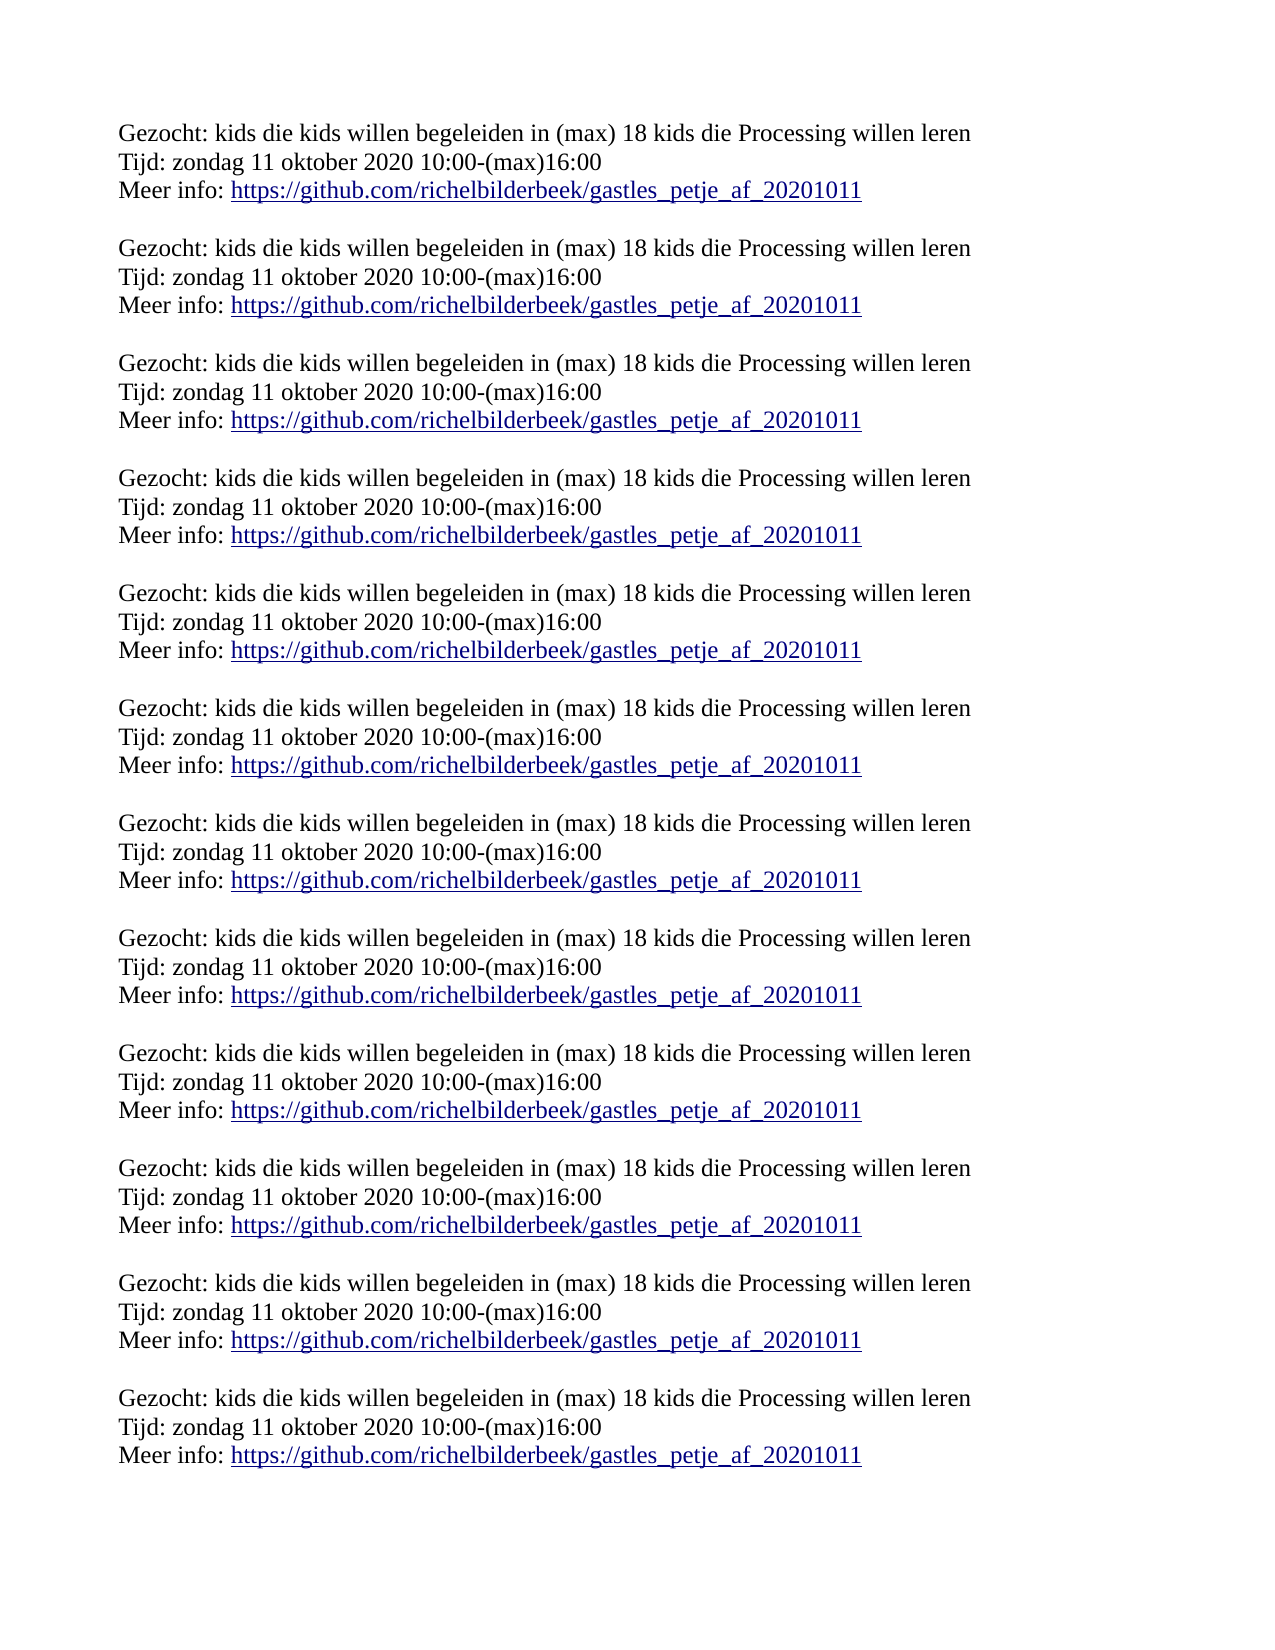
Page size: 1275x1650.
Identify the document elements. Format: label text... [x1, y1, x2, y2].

text Tijd: zondag 11 oktober 2020 10:00-(max)16:00 [118, 377, 1157, 406]
text Gezocht: kids die kids willen begeleiden in (max) 18 kids die Processing willen leren [118, 118, 1157, 147]
text Tijd: zondag 11 oktober 2020 10:00-(max)16:00 [118, 722, 1157, 751]
text Tijd: zondag 11 oktober 2020 10:00-(max)16:00 [118, 607, 1157, 636]
text Gezocht: kids die kids willen begeleiden in (max) 18 kids die Processing willen leren [118, 578, 1157, 607]
text Meer info: https://github.com/richelbilderbeek/gastles_petje_af_20201011 [118, 291, 1157, 319]
text Tijd: zondag 11 oktober 2020 10:00-(max)16:00 [118, 147, 1157, 176]
text Gezocht: kids die kids willen begeleiden in (max) 18 kids die Processing willen leren [118, 693, 1157, 722]
text Meer info: https://github.com/richelbilderbeek/gastles_petje_af_20201011 [118, 1326, 1157, 1354]
text Gezocht: kids die kids willen begeleiden in (max) 18 kids die Processing willen leren [118, 808, 1157, 837]
text Meer info: https://github.com/richelbilderbeek/gastles_petje_af_20201011 [118, 1441, 1157, 1469]
text Tijd: zondag 11 oktober 2020 10:00-(max)16:00 [118, 952, 1157, 981]
text Meer info: https://github.com/richelbilderbeek/gastles_petje_af_20201011 [118, 1096, 1157, 1124]
text Tijd: zondag 11 oktober 2020 10:00-(max)16:00 [118, 1067, 1157, 1096]
text Meer info: https://github.com/richelbilderbeek/gastles_petje_af_20201011 [118, 521, 1157, 549]
text Meer info: https://github.com/richelbilderbeek/gastles_petje_af_20201011 [118, 866, 1157, 894]
text Tijd: zondag 11 oktober 2020 10:00-(max)16:00 [118, 262, 1157, 291]
text Tijd: zondag 11 oktober 2020 10:00-(max)16:00 [118, 1297, 1157, 1326]
text Gezocht: kids die kids willen begeleiden in (max) 18 kids die Processing willen leren [118, 463, 1157, 492]
text Gezocht: kids die kids willen begeleiden in (max) 18 kids die Processing willen leren [118, 1153, 1157, 1182]
text Meer info: https://github.com/richelbilderbeek/gastles_petje_af_20201011 [118, 751, 1157, 779]
text Meer info: https://github.com/richelbilderbeek/gastles_petje_af_20201011 [118, 1211, 1157, 1239]
text Gezocht: kids die kids willen begeleiden in (max) 18 kids die Processing willen leren [118, 1268, 1157, 1297]
text Meer info: https://github.com/richelbilderbeek/gastles_petje_af_20201011 [118, 406, 1157, 434]
text Tijd: zondag 11 oktober 2020 10:00-(max)16:00 [118, 1182, 1157, 1211]
text Gezocht: kids die kids willen begeleiden in (max) 18 kids die Processing willen leren [118, 1383, 1157, 1412]
text Meer info: https://github.com/richelbilderbeek/gastles_petje_af_20201011 [118, 981, 1157, 1009]
text Gezocht: kids die kids willen begeleiden in (max) 18 kids die Processing willen leren [118, 1038, 1157, 1067]
text Meer info: https://github.com/richelbilderbeek/gastles_petje_af_20201011 [118, 176, 1157, 204]
text Tijd: zondag 11 oktober 2020 10:00-(max)16:00 [118, 837, 1157, 866]
text Gezocht: kids die kids willen begeleiden in (max) 18 kids die Processing willen leren [118, 348, 1157, 377]
text Meer info: https://github.com/richelbilderbeek/gastles_petje_af_20201011 [118, 636, 1157, 664]
text Tijd: zondag 11 oktober 2020 10:00-(max)16:00 [118, 1412, 1157, 1441]
text Gezocht: kids die kids willen begeleiden in (max) 18 kids die Processing willen leren [118, 923, 1157, 952]
text Gezocht: kids die kids willen begeleiden in (max) 18 kids die Processing willen leren [118, 233, 1157, 262]
text Tijd: zondag 11 oktober 2020 10:00-(max)16:00 [118, 492, 1157, 521]
